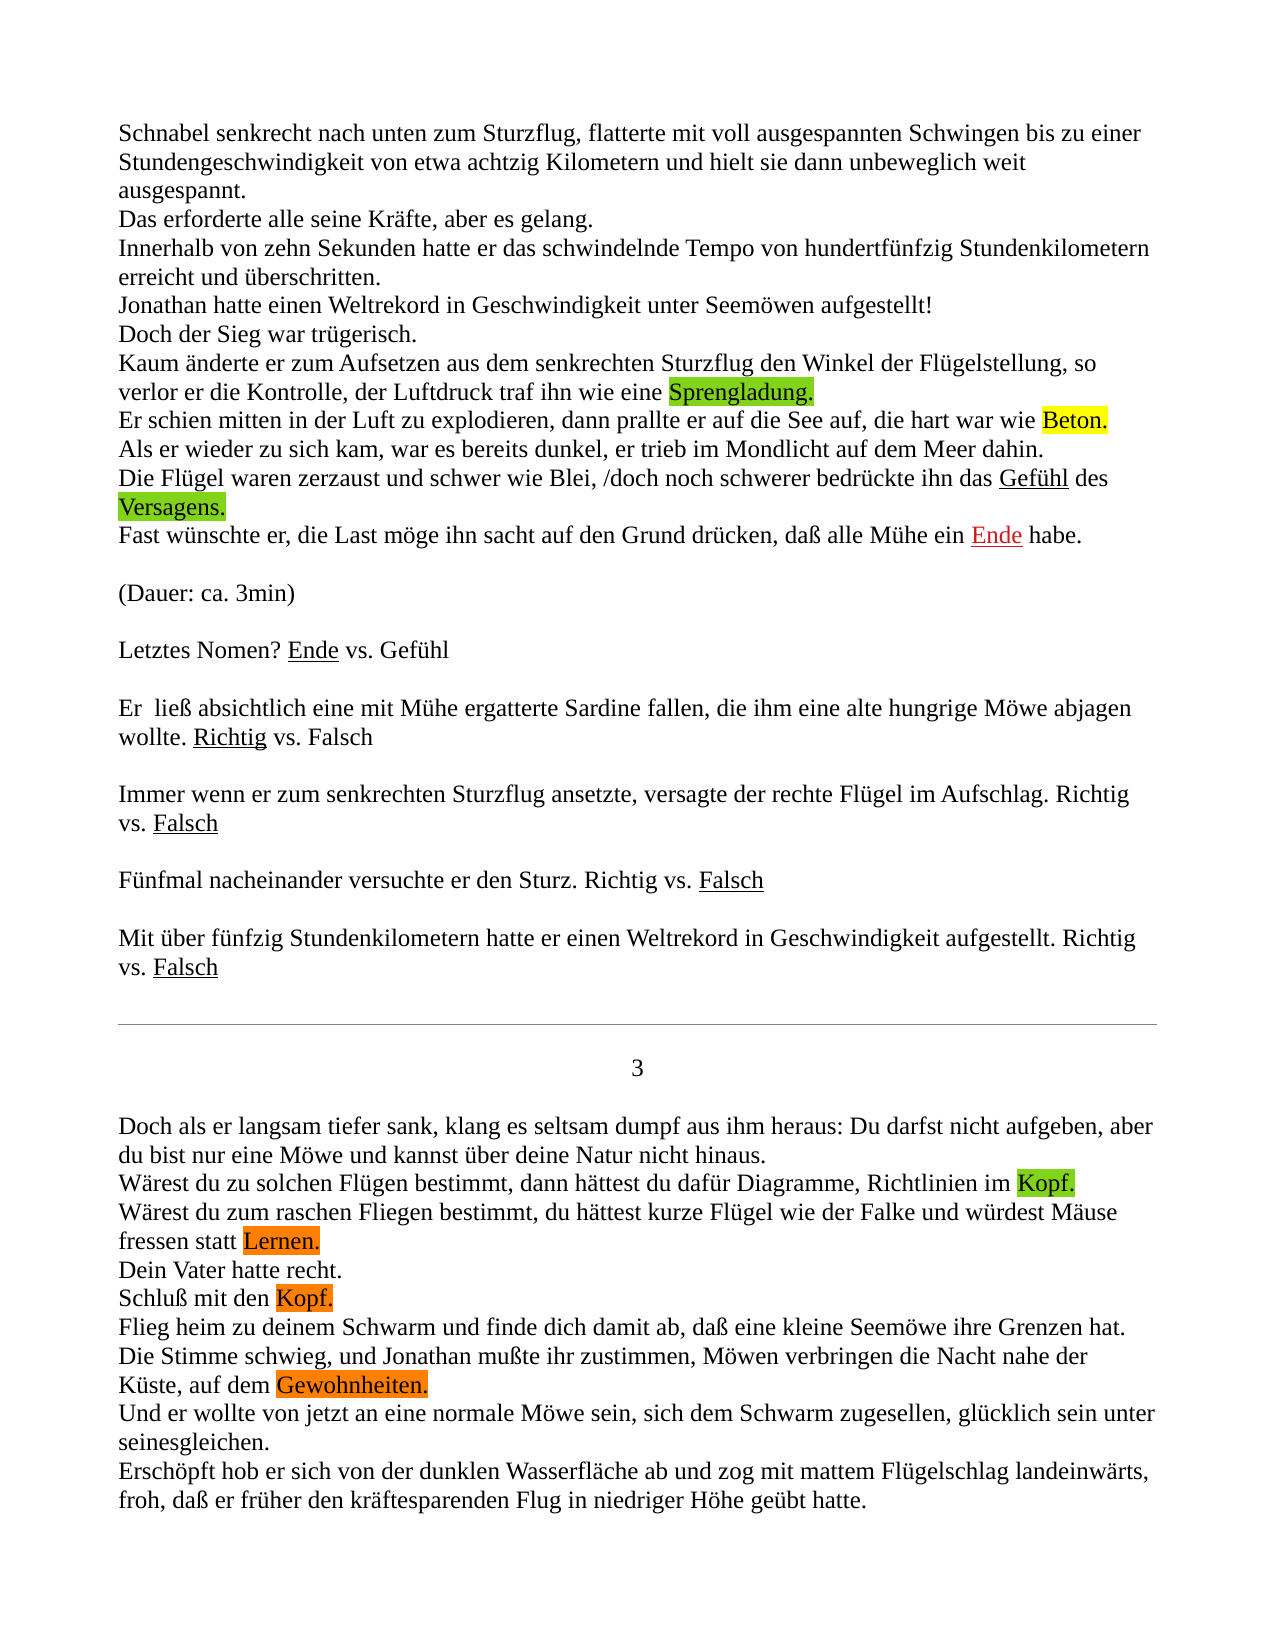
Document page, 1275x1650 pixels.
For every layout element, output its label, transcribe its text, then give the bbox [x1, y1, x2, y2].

text Letztes Nomen? Ende vs. Gefühl [118, 636, 1157, 664]
text Jonathan hatte einen Weltrekord in Geschwindigkeit unter Seemöwen aufgestellt! [118, 291, 1157, 319]
text Wärest du zu solchen Flügen bestimmt, dann hättest du dafür Diagramme, Richtlinien im Kopf. [118, 1168, 1157, 1197]
text Er schien mitten in der Luft zu explodieren, dann prallte er auf die See auf, die hart war wie Beton. [118, 406, 1157, 434]
text Flieg heim zu deinem Schwarm und finde dich damit ab, daß eine kleine Seemöwe ihre Grenzen hat. Die Stimme schwieg, und Jonathan mußte ihr zustimmen, Möwen verbringen die Nacht nahe der Küste, auf dem Gewohnheiten. [118, 1312, 1157, 1398]
text Kaum änderte er zum Aufsetzen aus dem senkrechten Sturzflug den Winkel der Flügelstellung, so verlor er die Kontrolle, der Luftdruck traf ihn wie eine Sprengladung. [118, 348, 1157, 406]
text Schnabel senkrecht nach unten zum Sturzflug, flatterte mit voll ausgespannten Schwingen bis zu einer Stundengeschwindigkeit von etwa achtzig Kilometern und hielt sie dann unbeweglich weit ausgespannt. [118, 118, 1157, 204]
text Das erforderte alle seine Kräfte, aber es gelang. [118, 204, 1157, 233]
text (Dauer: ca. 3min) [118, 578, 1157, 607]
text Die Flügel waren zerzaust und schwer wie Blei, /doch noch schwerer bedrückte ihn das Gefühl des Versagens. [118, 463, 1157, 521]
text Schluß mit den Kopf. [118, 1283, 1157, 1312]
text Fünfmal nacheinander versuchte er den Sturz. Richtig vs. Falsch [118, 866, 1157, 894]
text Doch der Sieg war trügerisch. [118, 319, 1157, 348]
text Und er wollte von jetzt an eine normale Möwe sein, sich dem Schwarm zugesellen, glücklich sein unter seinesgleichen. [118, 1398, 1157, 1456]
text Wärest du zum raschen Fliegen bestimmt, du hättest kurze Flügel wie der Falke und würdest Mäuse fressen statt Lernen. [118, 1197, 1157, 1255]
text Er ließ absichtlich eine mit Mühe ergatterte Sardine fallen, die ihm eine alte hungrige Möwe abjagen wollte. Richtig vs. Falsch [118, 693, 1157, 751]
text Innerhalb von zehn Sekunden hatte er das schwindelnde Tempo von hundertfünfzig Stundenkilometern erreicht und überschritten. [118, 233, 1157, 291]
text Fast wünschte er, die Last möge ihn sacht auf den Grund drücken, daß alle Mühe ein Ende habe. [118, 521, 1157, 549]
text Doch als er langsam tiefer sank, klang es seltsam dumpf aus ihm heraus: Du darfst nicht aufgeben, aber du bist nur eine Möwe und kannst über deine Natur nicht hinaus. [118, 1111, 1157, 1168]
text Als er wieder zu sich kam, war es bereits dunkel, er trieb im Mondlicht auf dem Meer dahin. [118, 434, 1157, 463]
text 3 [118, 1053, 1157, 1082]
text Erschöpft hob er sich von der dunklen Wasserfläche ab und zog mit mattem Flügelschlag landeinwärts, froh, daß er früher den kräftesparenden Flug in niedriger Höhe geübt hatte. [118, 1456, 1157, 1513]
text Mit über fünfzig Stundenkilometern hatte er einen Weltrekord in Geschwindigkeit aufgestellt. Richtig vs. Falsch [118, 923, 1157, 981]
text Dein Vater hatte recht. [118, 1255, 1157, 1283]
text Immer wenn er zum senkrechten Sturzflug ansetzte, versagte der rechte Flügel im Aufschlag. Richtig vs. Falsch [118, 779, 1157, 837]
